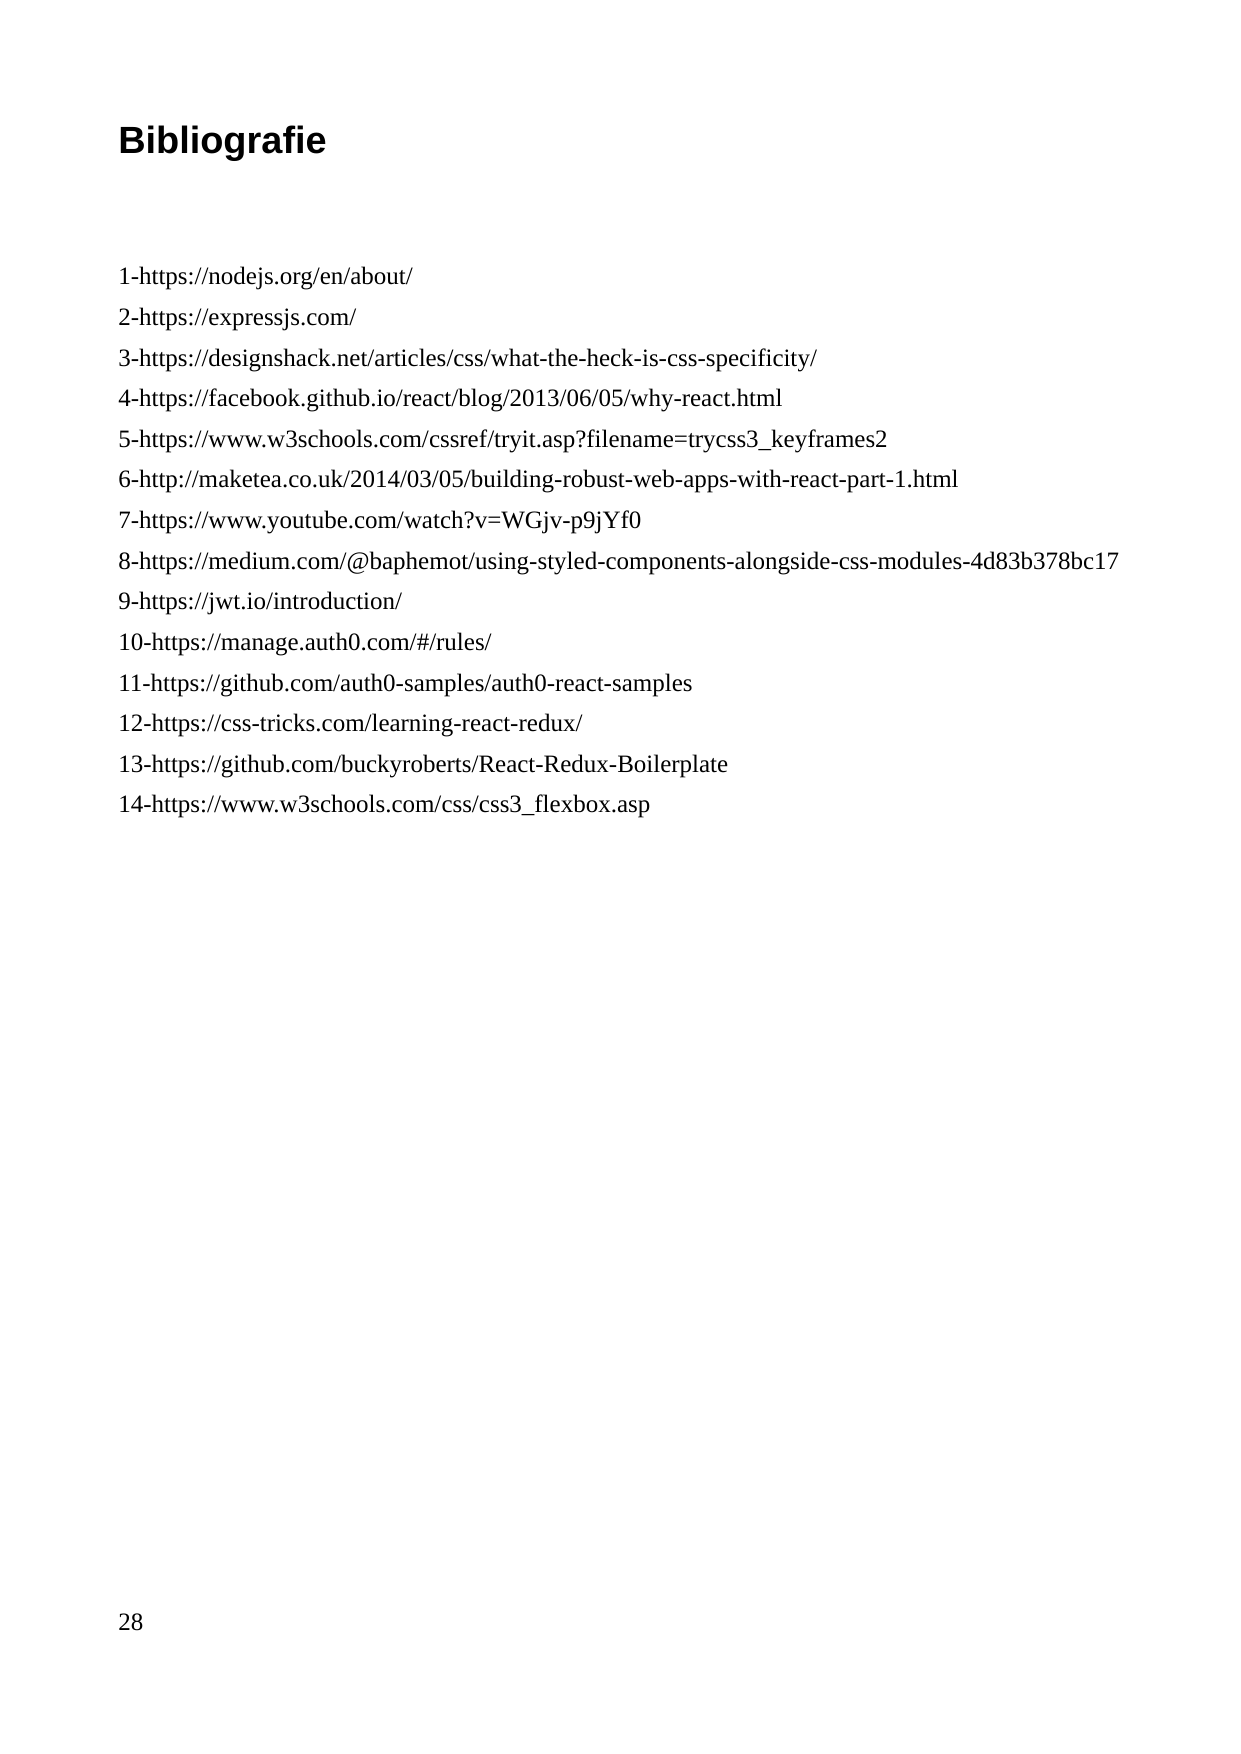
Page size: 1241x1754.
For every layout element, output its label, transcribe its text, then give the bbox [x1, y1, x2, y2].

text 4-https://facebook.github.io/react/blog/2013/06/05/why-react.html [118, 383, 1122, 412]
text 13-https://github.com/buckyroberts/React-Redux-Boilerplate [118, 749, 1122, 778]
text 6-http://maketea.co.uk/2014/03/05/building-robust-web-apps-with-react-part-1.html [118, 464, 1122, 493]
text 14-https://www.w3schools.com/css/css3_flexbox.asp [118, 789, 1122, 818]
text 5-https://www.w3schools.com/cssref/tryit.asp?filename=trycss3_keyframes2 [118, 424, 1122, 453]
subtitle Bibliografie [118, 118, 1122, 162]
text 2-https://expressjs.com/ [118, 302, 1122, 331]
text 12-https://css-tricks.com/learning-react-redux/ [118, 708, 1122, 737]
text 11-https://github.com/auth0-samples/auth0-react-samples [118, 668, 1122, 696]
text 7-https://www.youtube.com/watch?v=WGjv-p9jYf0 [118, 505, 1122, 534]
text 10-https://manage.auth0.com/#/rules/ [118, 627, 1122, 656]
text 3-https://designshack.net/articles/css/what-the-heck-is-css-specificity/ [118, 343, 1122, 371]
text 1-https://nodejs.org/en/about/ [118, 261, 1122, 290]
text 9-https://jwt.io/introduction/ [118, 586, 1122, 615]
text 8-https://medium.com/@baphemot/using-styled-components-alongside-css-modules-4d83b378bc17 [118, 546, 1122, 574]
